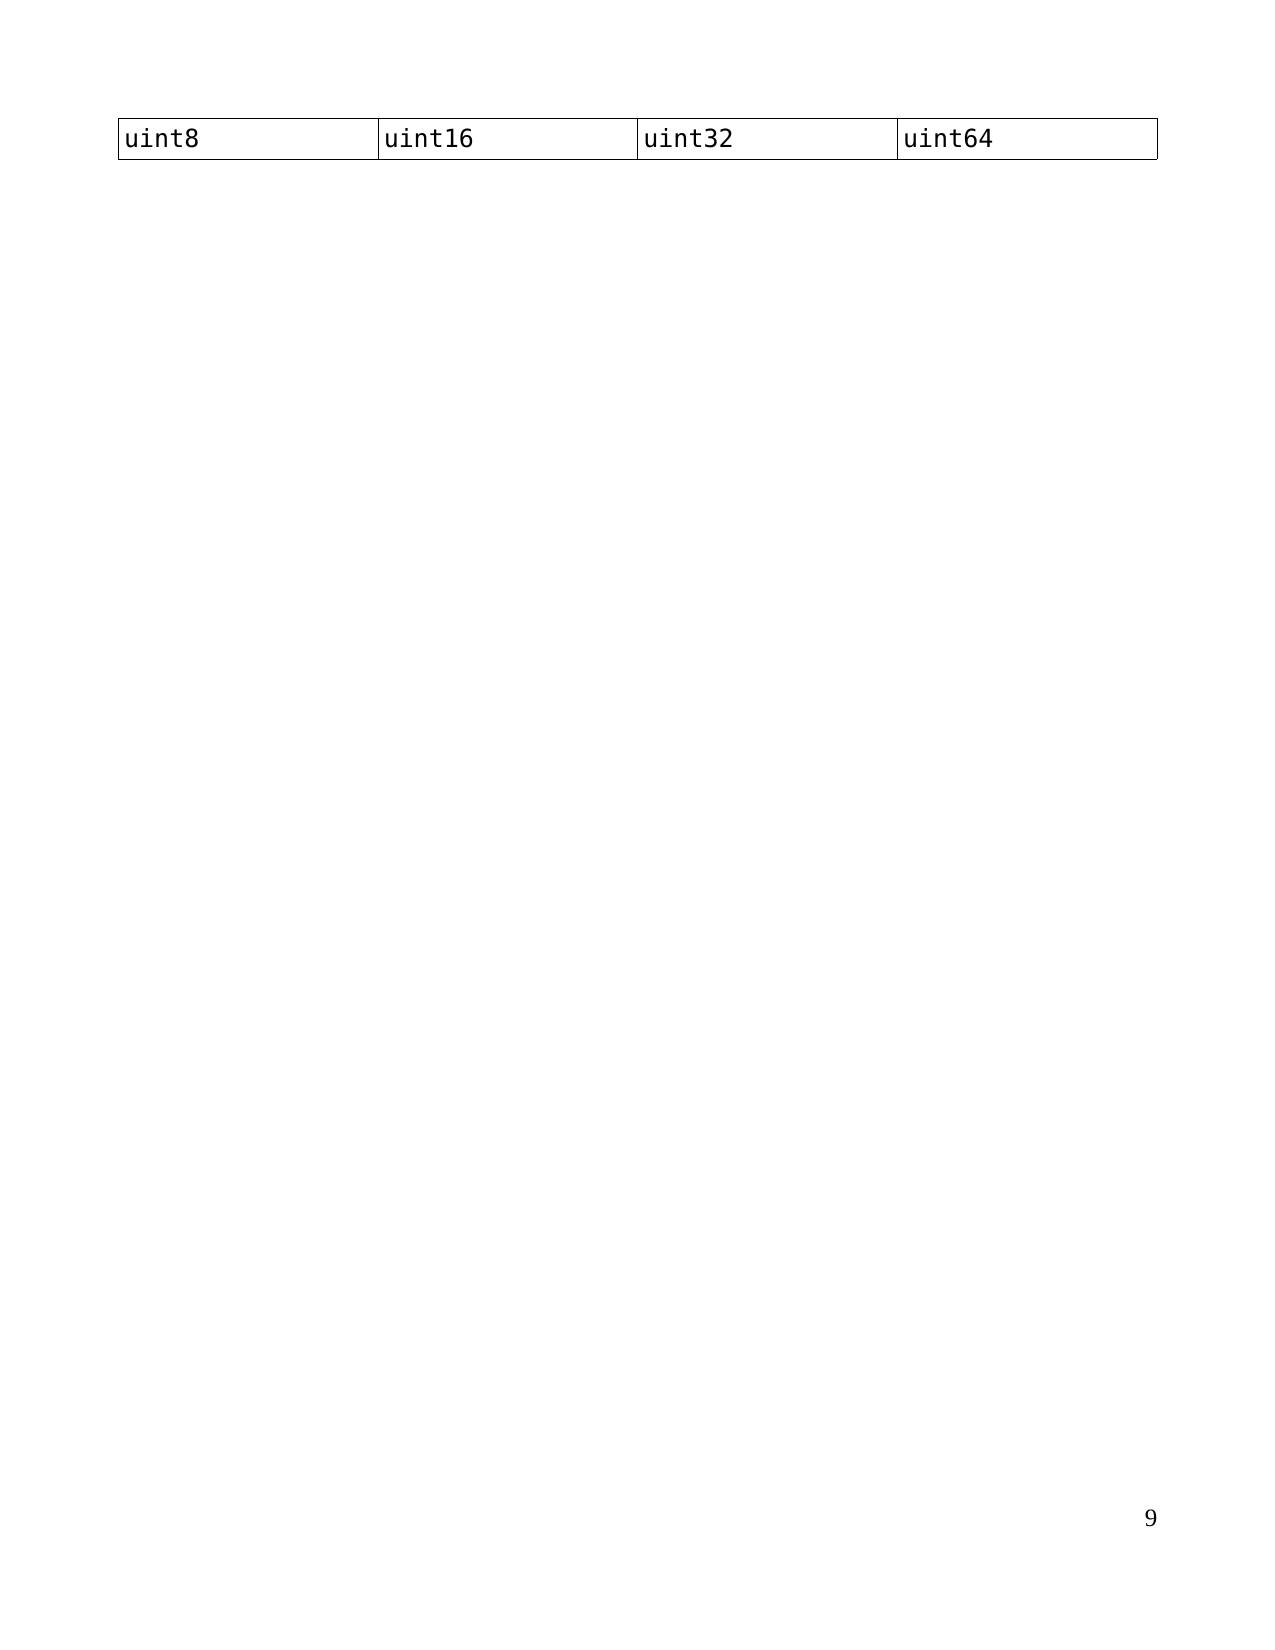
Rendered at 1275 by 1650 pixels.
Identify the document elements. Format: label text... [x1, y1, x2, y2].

table_cell uint16 [379, 119, 637, 159]
table_cell uint8 [119, 119, 378, 159]
table_cell uint32 [638, 119, 897, 159]
table_cell uint64 [898, 119, 1157, 159]
